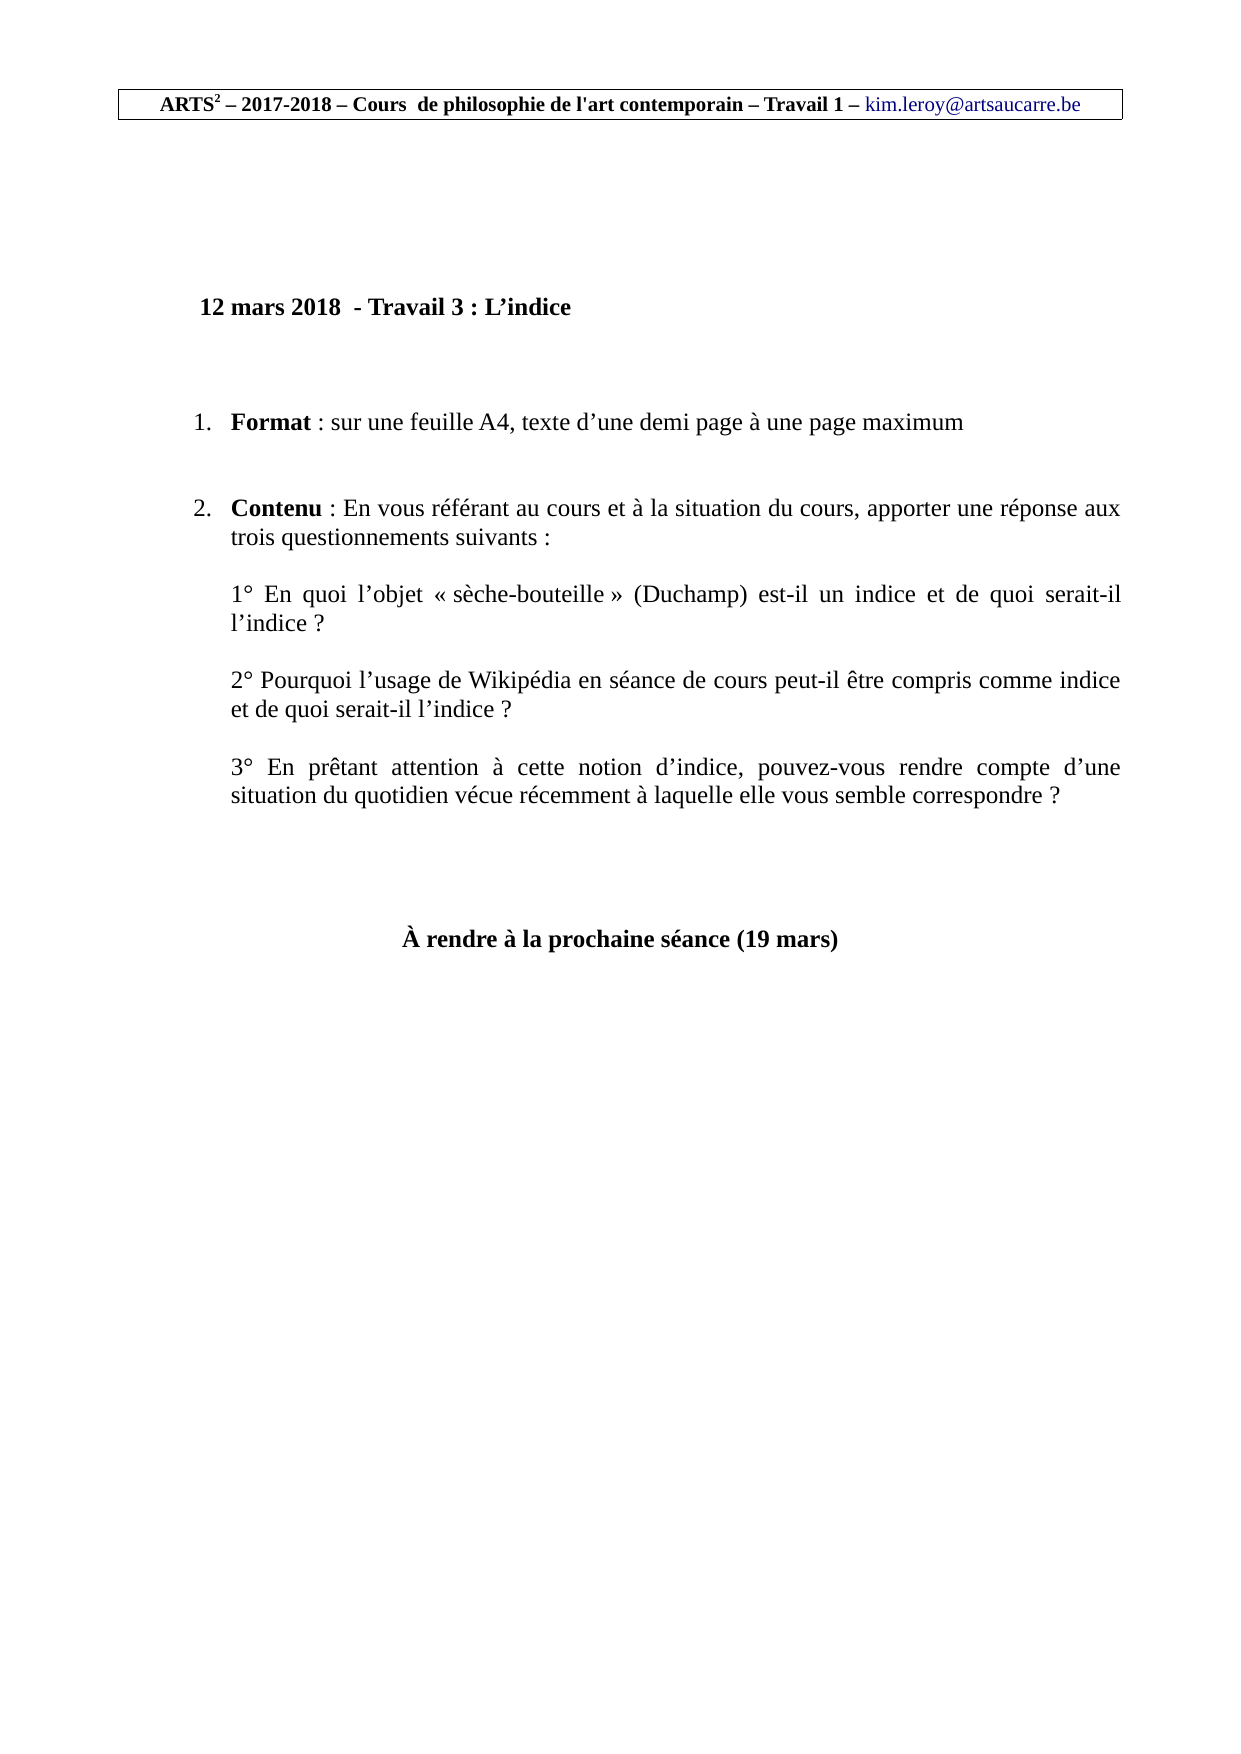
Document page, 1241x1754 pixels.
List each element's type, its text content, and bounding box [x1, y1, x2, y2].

list 12 mars 2018 - Travail 3 : L’indice [156, 292, 1122, 321]
list 3° En prêtant attention à cette notion d’indice, pouvez-vous rendre compte d’une situation du quotidien vécue récemment à laquelle elle vous semble correspondre ? [193, 752, 1122, 809]
text À rendre à la prochaine séance (19 mars) [118, 924, 1122, 953]
list 1° En quoi l’objet « sèche-bouteille » (Duchamp) est-il un indice et de quoi serait-il l’indice ? [193, 579, 1122, 637]
list Format : sur une feuille A4, texte d’une demi page à une page maximum [193, 407, 1122, 436]
list Contenu : En vous référant au cours et à la situation du cours, apporter une réponse aux trois questionnements suivants : [193, 493, 1122, 551]
list 2° Pourquoi l’usage de Wikipédia en séance de cours peut-il être compris comme indice et de quoi serait-il l’indice ? [193, 666, 1122, 723]
